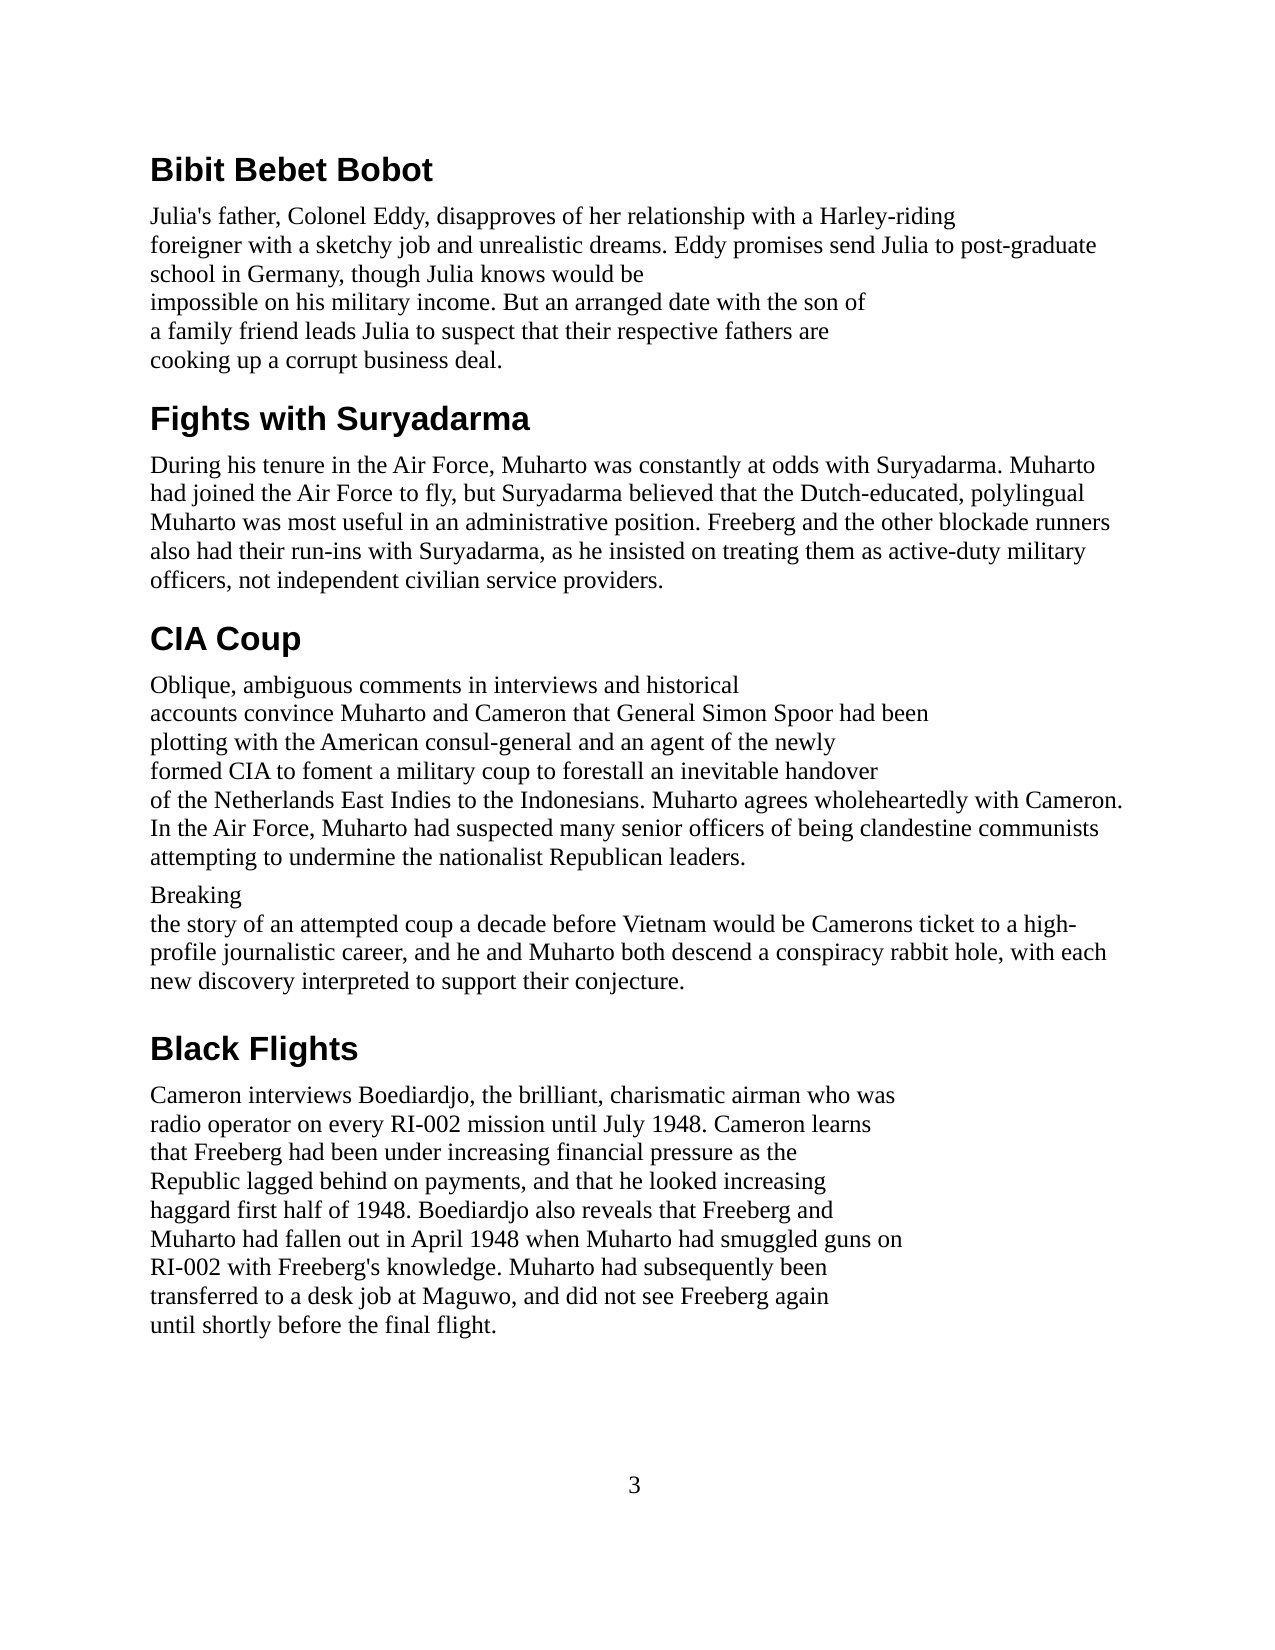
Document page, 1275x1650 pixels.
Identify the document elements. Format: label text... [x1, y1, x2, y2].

text Breaking the story of an attempted coup a decade before Vietnam would be Camerons ticket to a high-profile journalistic career, and he and Muharto both descend a conspiracy rabbit hole, with each new discovery interpreted to support their conjecture. [150, 880, 1125, 995]
text Oblique, ambiguous comments in interviews and historical accounts convince Muharto and Cameron that General Simon Spoor had been plotting with the American consul-general and an agent of the newly formed CIA to foment a military coup to forestall an inevitable handover of the Netherlands East Indies to the Indonesians. Muharto agrees wholeheartedly with Cameron. In the Air Force, Muharto had suspected many senior officers of being clandestine communists attempting to undermine the nationalist Republican leaders. [150, 670, 1125, 871]
subtitle Bibit Bebet Bobot [150, 150, 1125, 189]
text Cameron interviews Boediardjo, the brilliant, charismatic airman who was radio operator on every RI-002 mission until July 1948. Cameron learns that Freeberg had been under increasing financial pressure as the Republic lagged behind on payments, and that he looked increasing haggard first half of 1948. Boediardjo also reveals that Freeberg and Muharto had fallen out in April 1948 when Muharto had smuggled guns on RI-002 with Freeberg's knowledge. Muharto had subsequently been transferred to a desk job at Maguwo, and did not see Freeberg again until shortly before the final flight. [150, 1080, 1125, 1339]
text Julia's father, Colonel Eddy, disapproves of her relationship with a Harley-riding foreigner with a sketchy job and unrealistic dreams. Eddy promises send Julia to post-graduate school in Germany, though Julia knows would be impossible on his military income. But an arranged date with the son of a family friend leads Julia to suspect that their respective fathers are cooking up a corrupt business deal. [150, 201, 1125, 374]
subtitle Fights with Suryadarma [150, 399, 1125, 437]
subtitle CIA Coup [150, 618, 1125, 657]
text During his tenure in the Air Force, Muharto was constantly at odds with Suryadarma. Muharto had joined the Air Force to fly, but Suryadarma believed that the Dutch-educated, polylingual Muharto was most useful in an administrative position. Freeberg and the other blockade runners also had their run-ins with Suryadarma, as he insisted on treating them as active-duty military officers, not independent civilian service providers. [150, 450, 1125, 593]
subtitle Black Flights [150, 1029, 1125, 1067]
